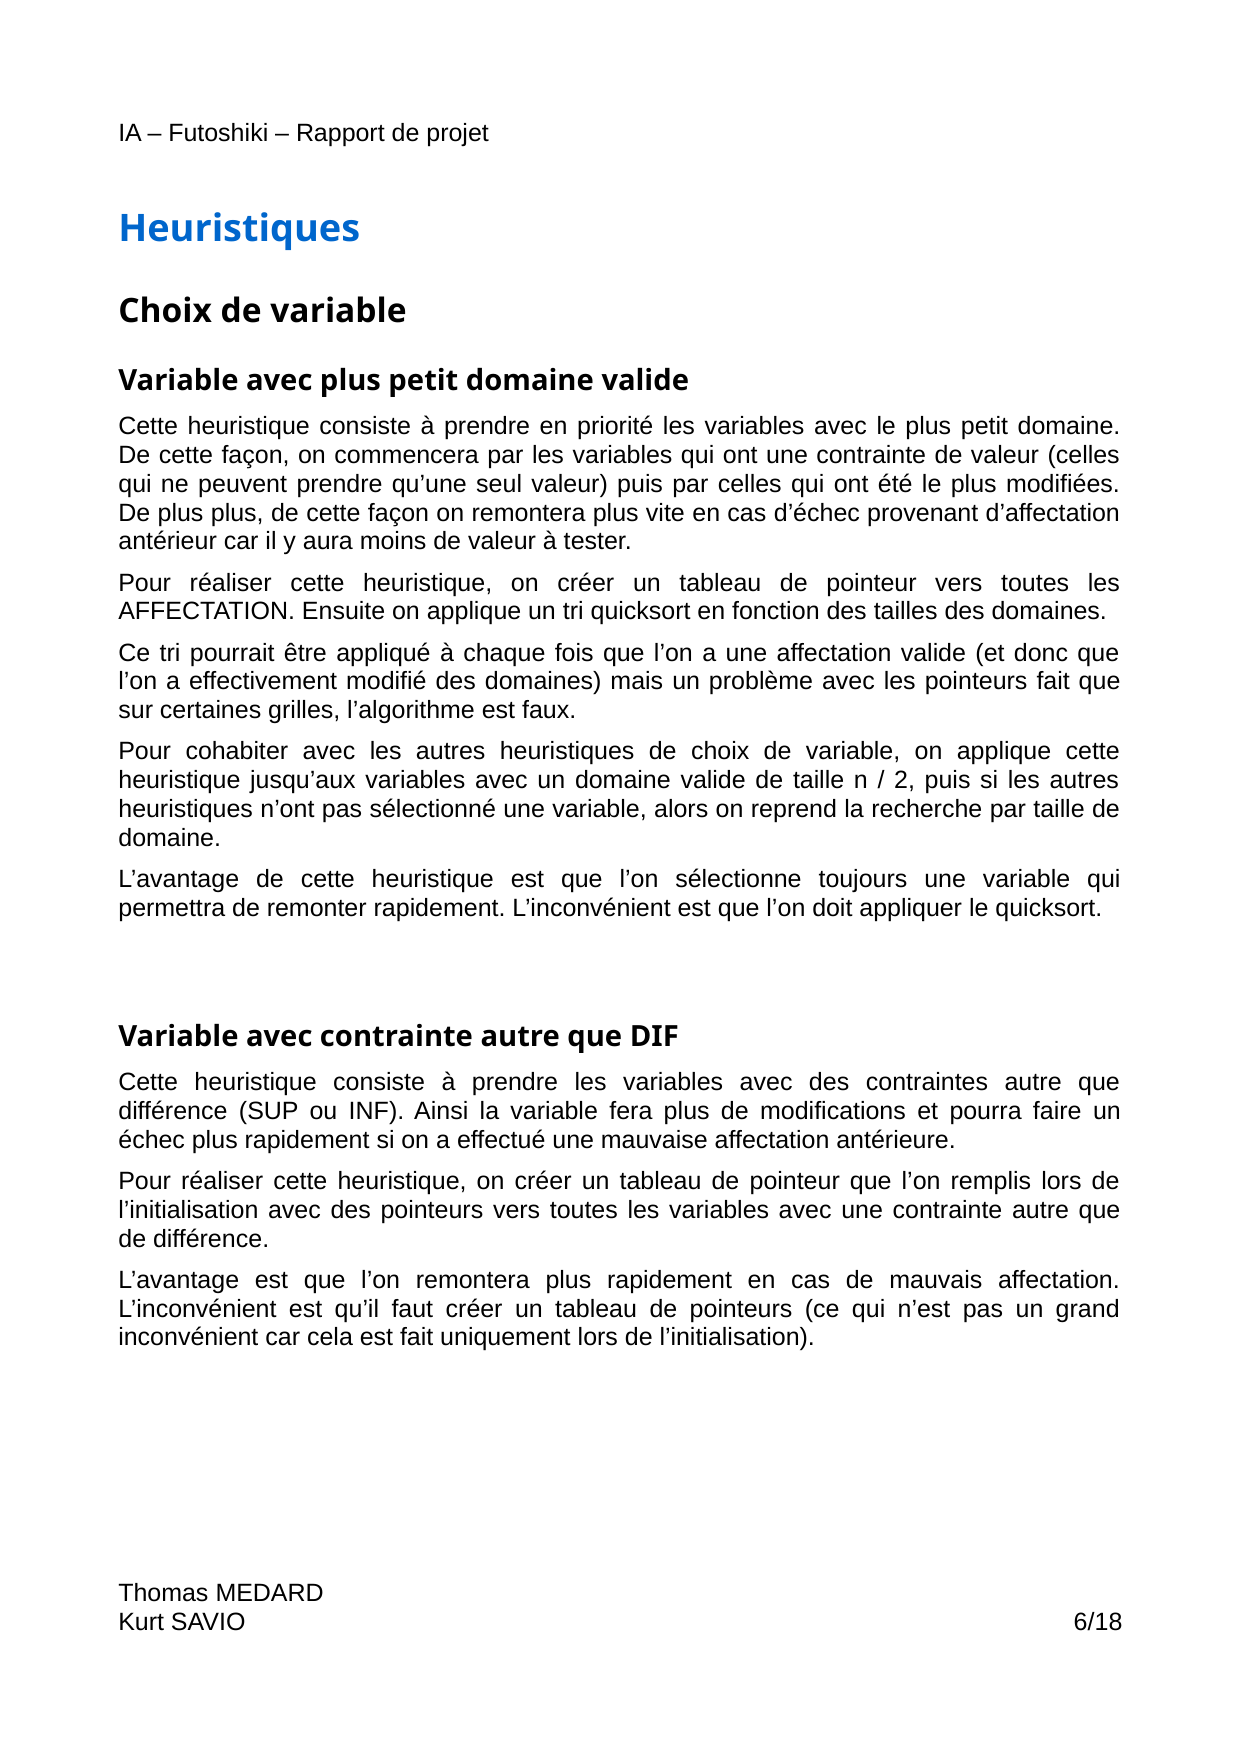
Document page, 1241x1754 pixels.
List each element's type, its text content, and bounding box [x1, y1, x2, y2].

text Cette heuristique consiste à prendre en priorité les variables avec le plus petit domaine. De cette façon, on commencera par les variables qui ont une contrainte de valeur (celles qui ne peuvent prendre qu’une seul valeur) puis par celles qui ont été le plus modifiées. De plus plus, de cette façon on remontera plus vite en cas d’échec provenant d’affectation antérieur car il y aura moins de valeur à tester. [118, 411, 1122, 555]
text Cette heuristique consiste à prendre les variables avec des contraintes autre que différence (SUP ou INF). Ainsi la variable fera plus de modifications et pourra faire un échec plus rapidement si on a effectué une mauvaise affectation antérieure. [118, 1067, 1122, 1154]
text Pour réaliser cette heuristique, on créer un tableau de pointeur que l’on remplis lors de l’initialisation avec des pointeurs vers toutes les variables avec une contrainte autre que de différence. [118, 1166, 1122, 1252]
subtitle Heuristiques [118, 201, 1122, 253]
text Pour cohabiter avec les autres heuristiques de choix de variable, on applique cette heuristique jusqu’aux variables avec un domaine valide de taille n / 2, puis si les autres heuristiques n’ont pas sélectionné une variable, alors on reprend la recherche par taille de domaine. [118, 736, 1122, 851]
text L’avantage est que l’on remontera plus rapidement en cas de mauvais affectation. L’inconvénient est qu’il faut créer un tableau de pointeurs (ce qui n’est pas un grand inconvénient car cela est fait uniquement lors de l’initialisation). [118, 1265, 1122, 1351]
subtitle Choix de variable [118, 286, 1122, 332]
text Pour réaliser cette heuristique, on créer un tableau de pointeur vers toutes les AFFECTATION. Ensuite on applique un tri quicksort en fonction des tailles des domaines. [118, 568, 1122, 625]
text Ce tri pourrait être appliqué à chaque fois que l’on a une affectation valide (et donc que l’on a effectivement modifié des domaines) mais un problème avec les pointeurs fait que sur certaines grilles, l’algorithme est faux. [118, 638, 1122, 724]
text L’avantage de cette heuristique est que l’on sélectionne toujours une variable qui permettra de remonter rapidement. L’inconvénient est que l’on doit appliquer le quicksort. [118, 864, 1122, 921]
subtitle Variable avec contrainte autre que DIF [118, 1015, 1122, 1055]
subtitle Variable avec plus petit domaine valide [118, 359, 1122, 399]
